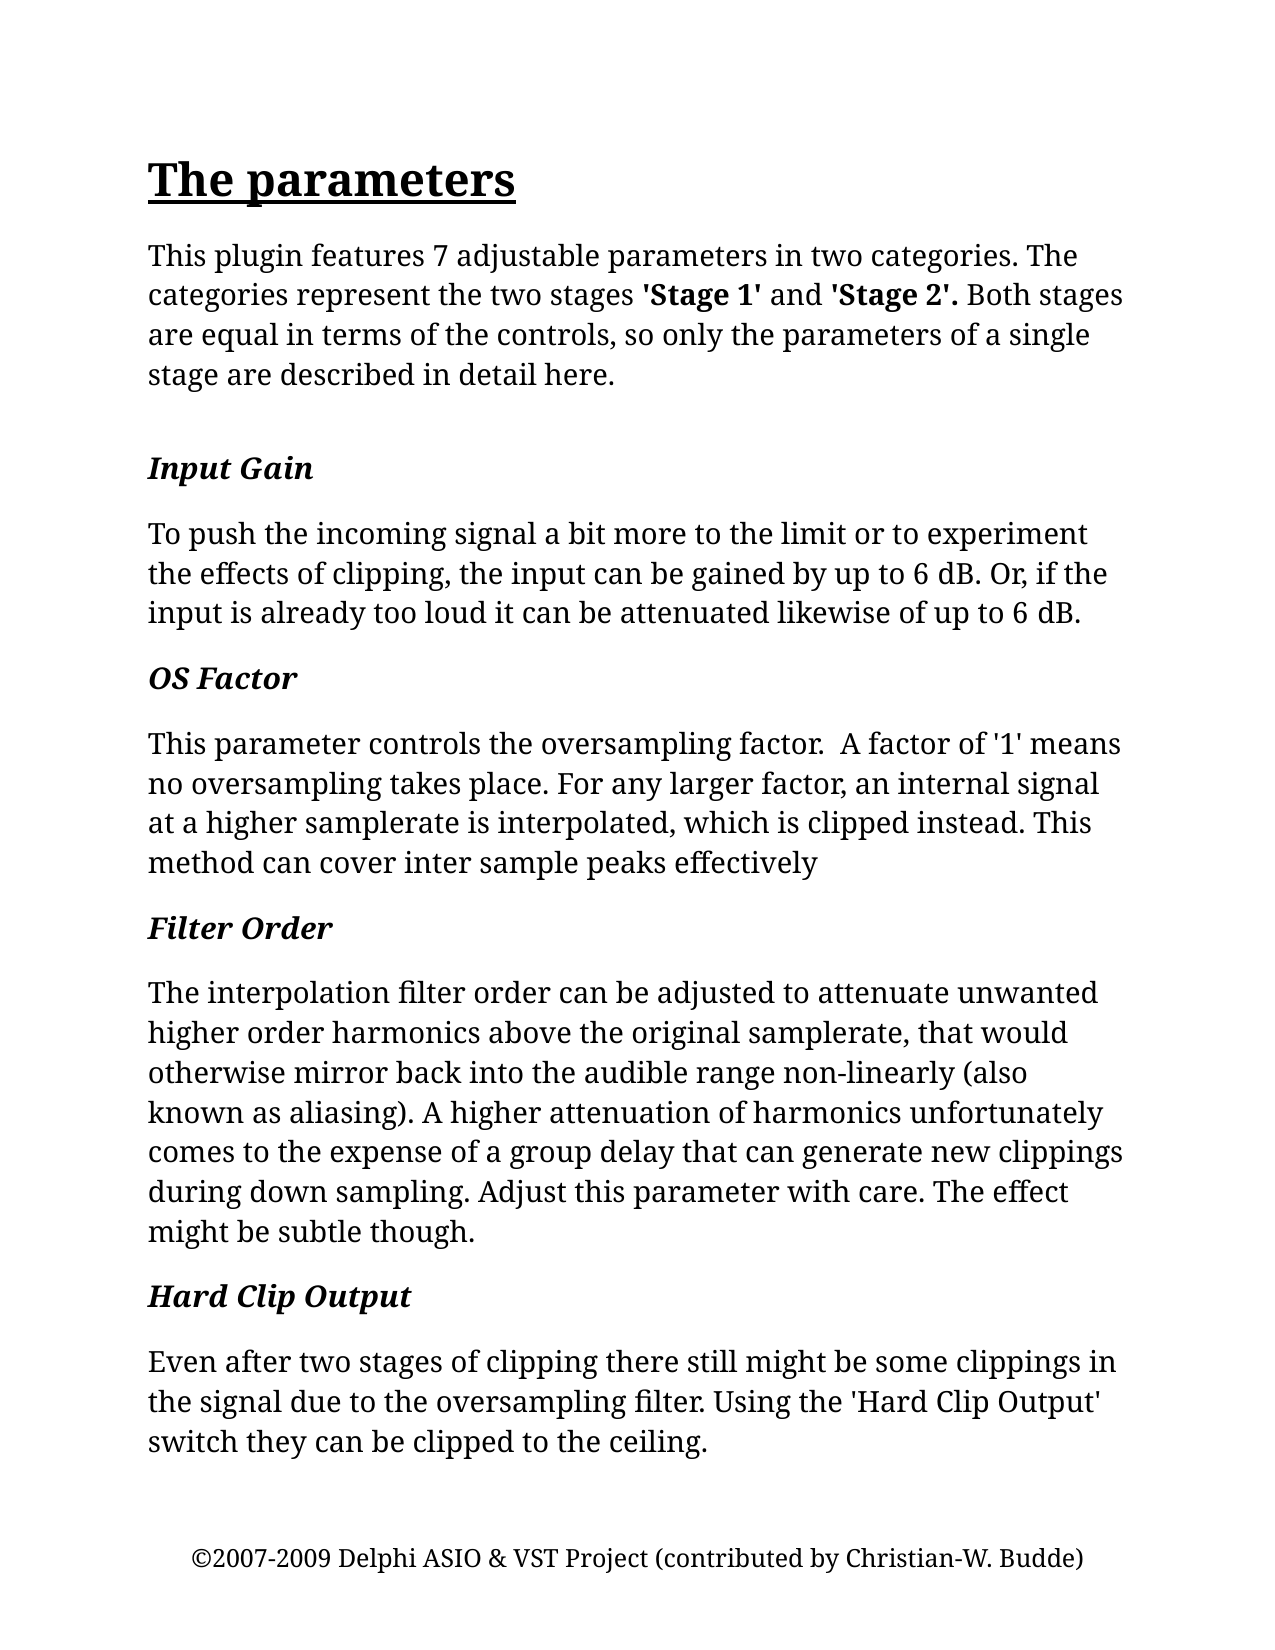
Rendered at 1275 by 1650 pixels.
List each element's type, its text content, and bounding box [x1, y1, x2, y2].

text This plugin features 7 adjustable parameters in two categories. The categories represent the two stages 'Stage 1' and 'Stage 2'. Both stages are equal in terms of the controls, so only the parameters of a single stage are described in detail here. [148, 235, 1127, 394]
subtitle Hard Clip Output [148, 1276, 1127, 1316]
subtitle The parameters [148, 148, 1127, 210]
text Even after two stages of clipping there still might be some clippings in the signal due to the oversampling filter. Using the 'Hard Clip Output' switch they can be clipped to the ceiling. [148, 1341, 1127, 1461]
subtitle OS Factor [148, 657, 1127, 698]
subtitle Filter Order [148, 907, 1127, 948]
text This parameter controls the oversampling factor. A factor of '1' means no oversampling takes place. For any larger factor, an internal signal at a higher samplerate is interpolated, which is clipped instead. This method can cover inter sample peaks effectively [148, 723, 1127, 882]
text To push the incoming signal a bit more to the limit or to experiment the effects of clipping, the input can be gained by up to 6 dB. Or, if the input is already too loud it can be attenuated likewise of up to 6 dB. [148, 513, 1127, 632]
text The interpolation filter order can be adjusted to attenuate unwanted higher order harmonics above the original samplerate, that would otherwise mirror back into the audible range non-linearly (also known as aliasing). A higher attenuation of harmonics unfortunately comes to the expense of a group delay that can generate new clippings during down sampling. Adjust this parameter with care. The effect might be subtle though. [148, 973, 1127, 1251]
subtitle Input Gain [148, 447, 1127, 488]
